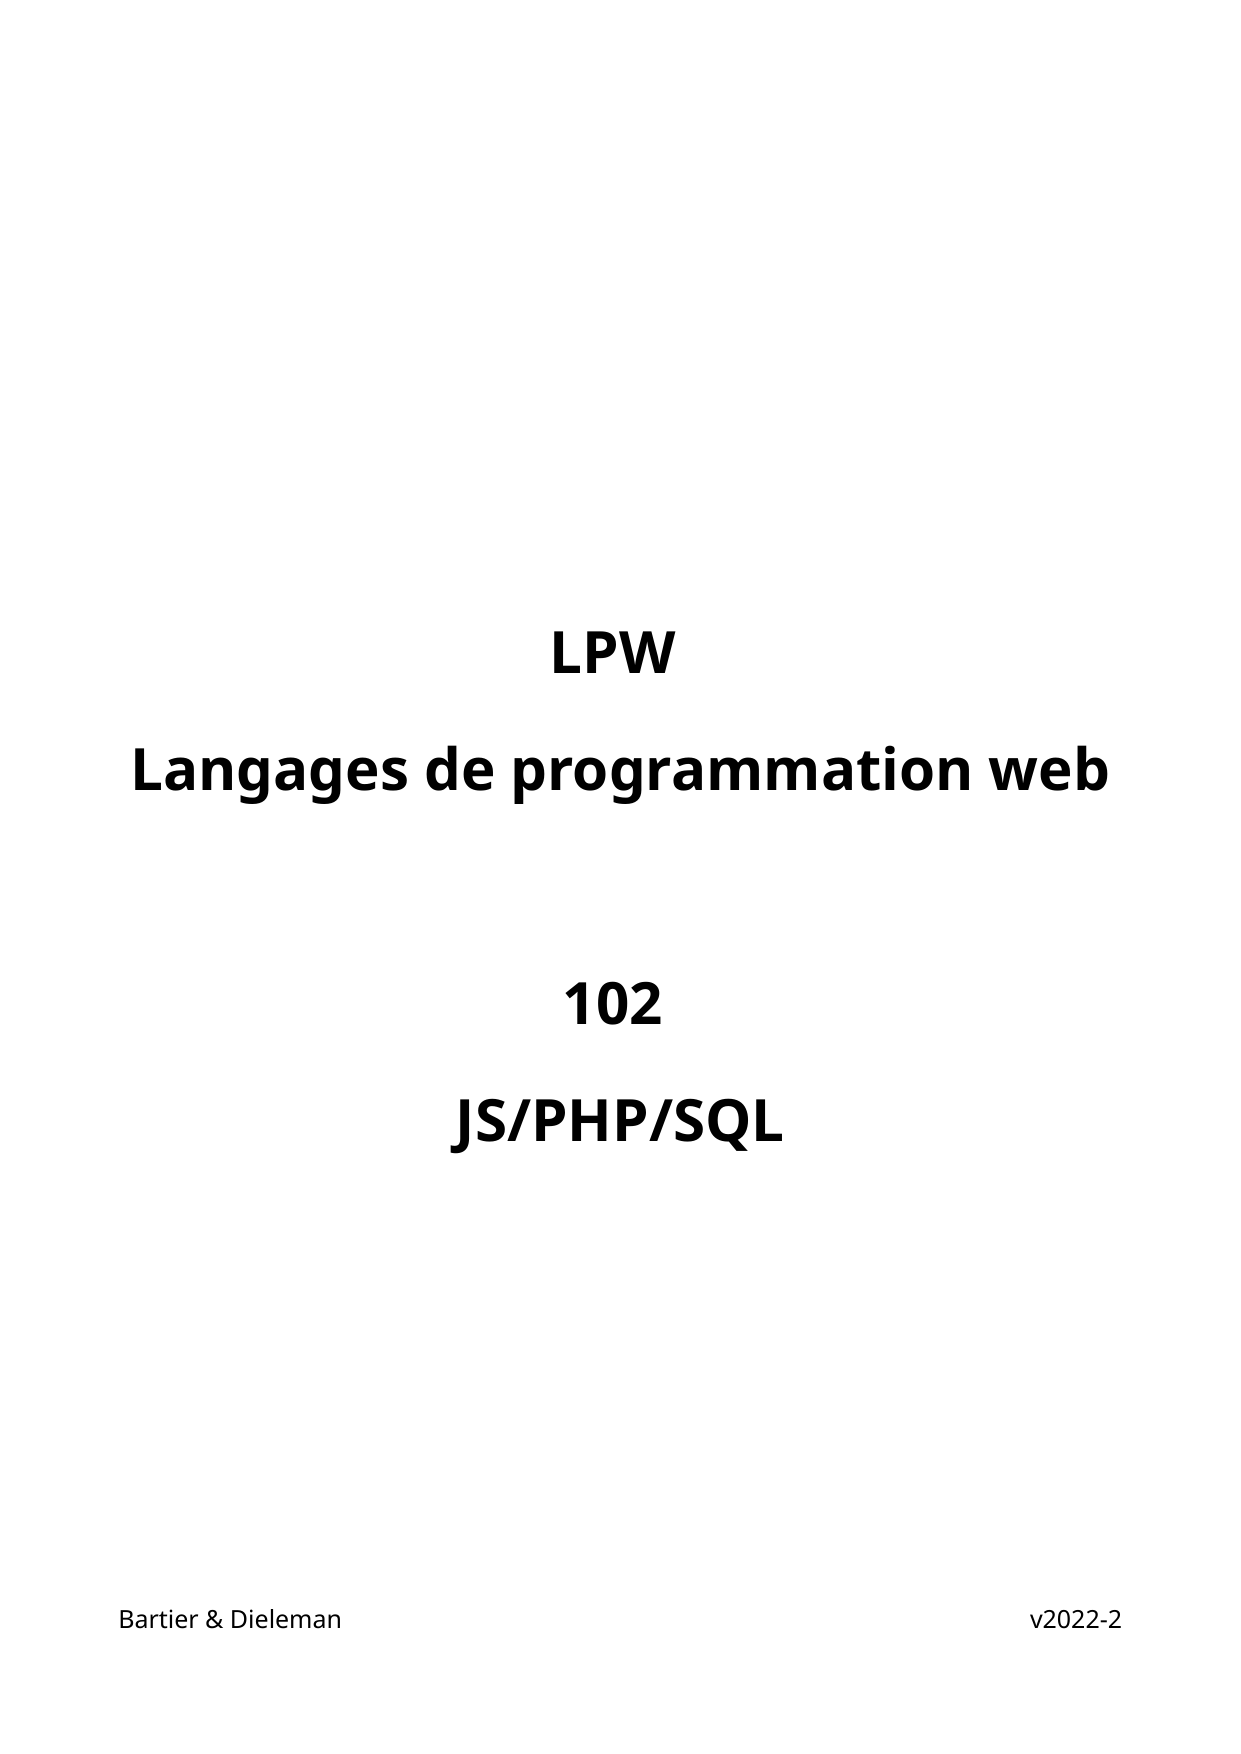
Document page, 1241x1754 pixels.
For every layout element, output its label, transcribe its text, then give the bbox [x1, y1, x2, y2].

title Langages de programmation web [118, 728, 1122, 807]
title 102 [118, 962, 1122, 1041]
title LPW [118, 611, 1122, 691]
title JS/PHP/SQL [118, 1079, 1122, 1158]
